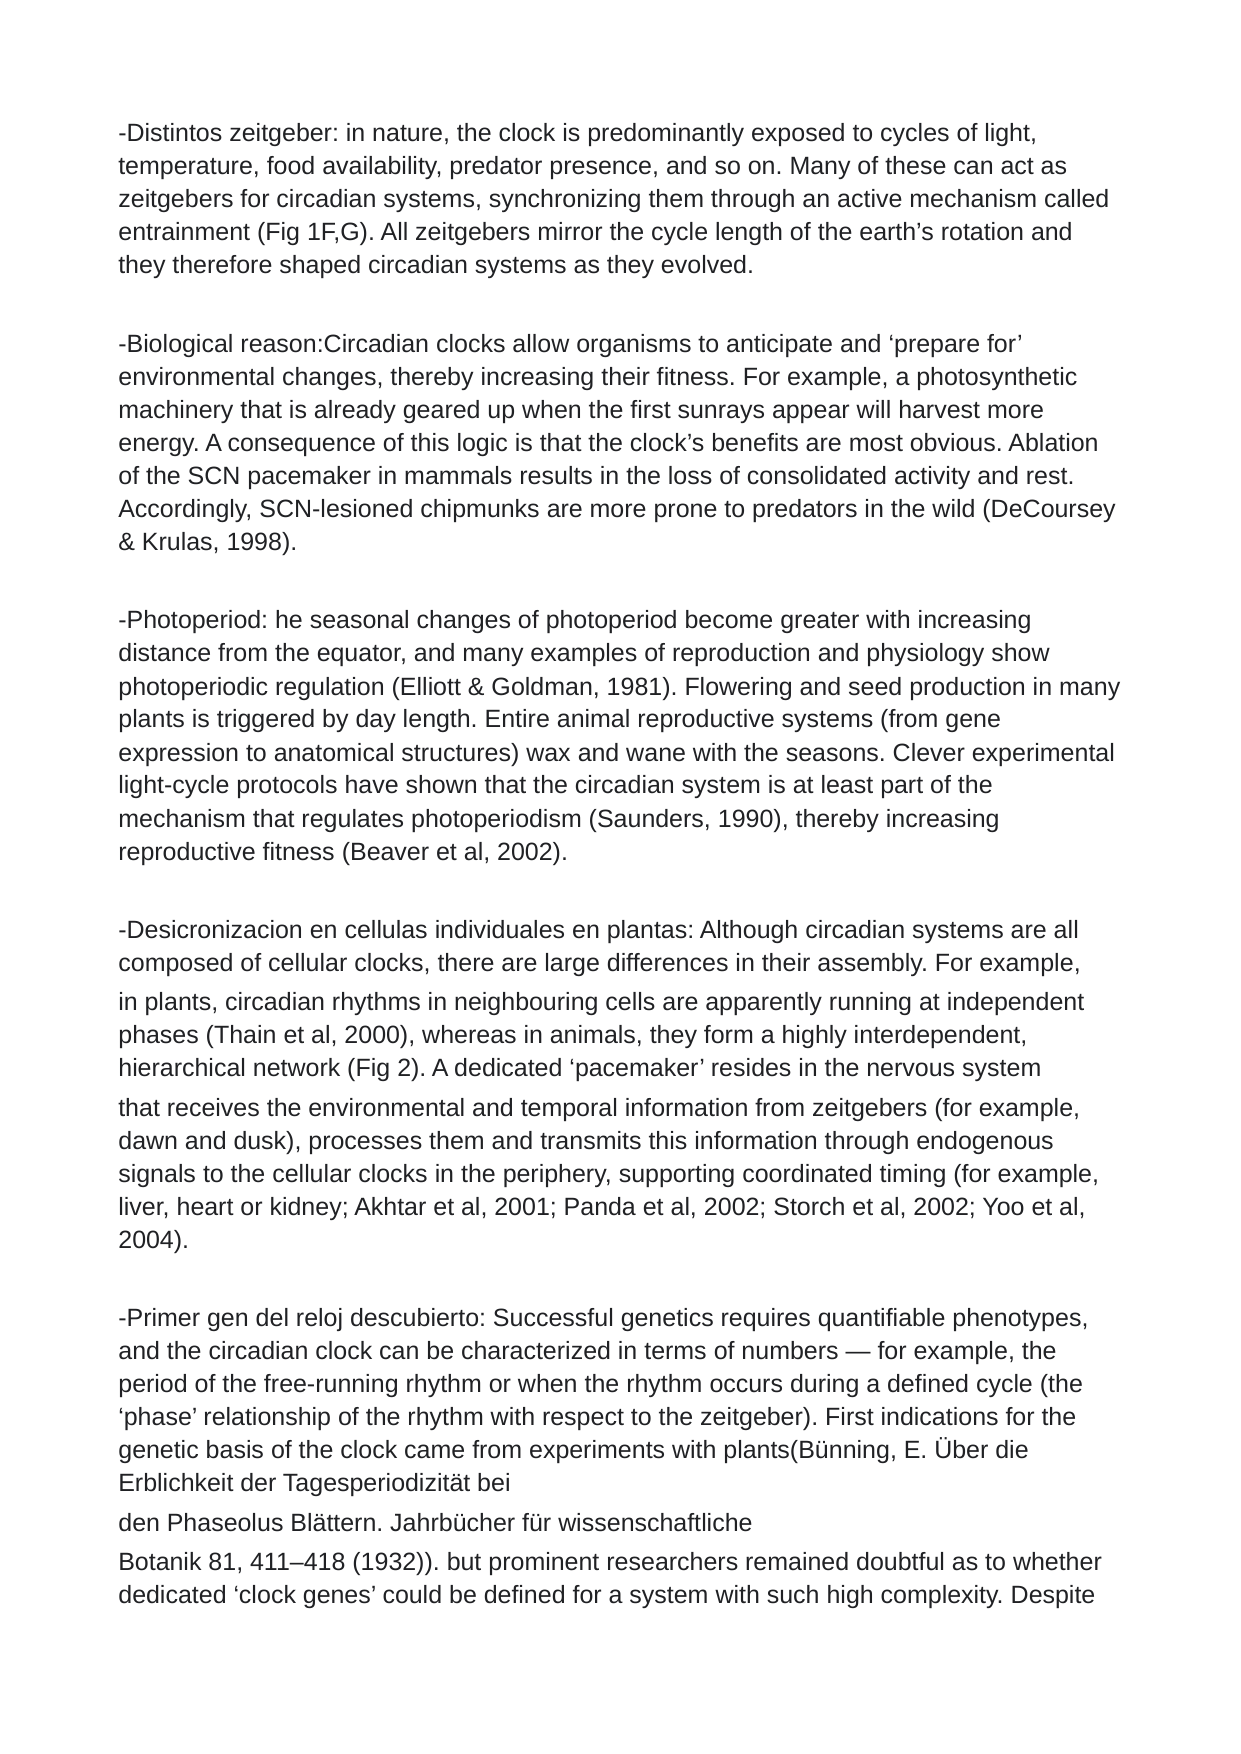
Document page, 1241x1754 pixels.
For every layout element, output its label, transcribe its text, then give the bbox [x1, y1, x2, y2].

text that receives the environmental and temporal information from zeitgebers (for example, dawn and dusk), processes them and transmits this information through endogenous signals to the cellular clocks in the periphery, supporting coordinated timing (for example, liver, heart or kidney; Akhtar et al, 2001; Panda et al, 2002; Storch et al, 2002; Yoo et al, 2004). [118, 1093, 1122, 1253]
text Botanik 81, 411–418 (1932)). but prominent researchers remained doubtful as to whether dedicated ‘clock genes’ could be defined for a system with such high complexity. Despite [118, 1547, 1122, 1609]
text -Biological reason:Circadian clocks allow organisms to anticipate and ‘prepare for’ environmental changes, thereby increasing their fitness. For example, a photosynthetic machinery that is already geared up when the first sunrays appear will harvest more energy. A consequence of this logic is that the clock’s benefits are most obvious. Ablation of the SCN pacemaker in mammals results in the loss of consolidated activity and rest. Accordingly, SCN-lesioned chipmunks are more prone to predators in the wild (DeCoursey & Krulas, 1998). [118, 329, 1122, 556]
text in plants, circadian rhythms in neighbouring cells are apparently running at independent phases (Thain et al, 2000), whereas in animals, they form a highly interdependent, hierarchical network (Fig 2). A dedicated ‘pacemaker’ resides in the nervous system [118, 987, 1122, 1082]
text den Phaseolus Blättern. Jahrbücher für wissenschaftliche [118, 1508, 1122, 1536]
text -Distintos zeitgeber: in nature, the clock is predominantly exposed to cycles of light, temperature, food availability, predator presence, and so on. Many of these can act as zeitgebers for circadian systems, synchronizing them through an active mechanism called entrainment (Fig 1F,G). All zeitgebers mirror the cycle length of the earth’s rotation and they therefore shaped circadian systems as they evolved. [118, 118, 1122, 279]
text -Primer gen del reloj descubierto: Successful genetics requires quantifiable phenotypes, and the circadian clock can be characterized in terms of numbers — for example, the period of the free-running rhythm or when the rhythm occurs during a defined cycle (the ‘phase’ relationship of the rhythm with respect to the zeitgeber). First indications for the genetic basis of the clock came from experiments with plants(Bünning, E. Über die Erblichkeit der Tagesperiodizität bei [118, 1303, 1122, 1497]
text -Desicronizacion en cellulas individuales en plantas: Although circadian systems are all composed of cellular clocks, there are large differences in their assembly. For example, [118, 915, 1122, 977]
text -Photoperiod: he seasonal changes of photoperiod become greater with increasing distance from the equator, and many examples of reproduction and physiology show photoperiodic regulation (Elliott & Goldman, 1981). Flowering and seed production in many plants is triggered by day length. Entire animal reproductive systems (from gene expression to anatomical structures) wax and wane with the seasons. Clever experimental light-cycle protocols have shown that the circadian system is at least part of the mechanism that regulates photoperiodism (Saunders, 1990), thereby increasing reproductive fitness (Beaver et al, 2002). [118, 605, 1122, 865]
